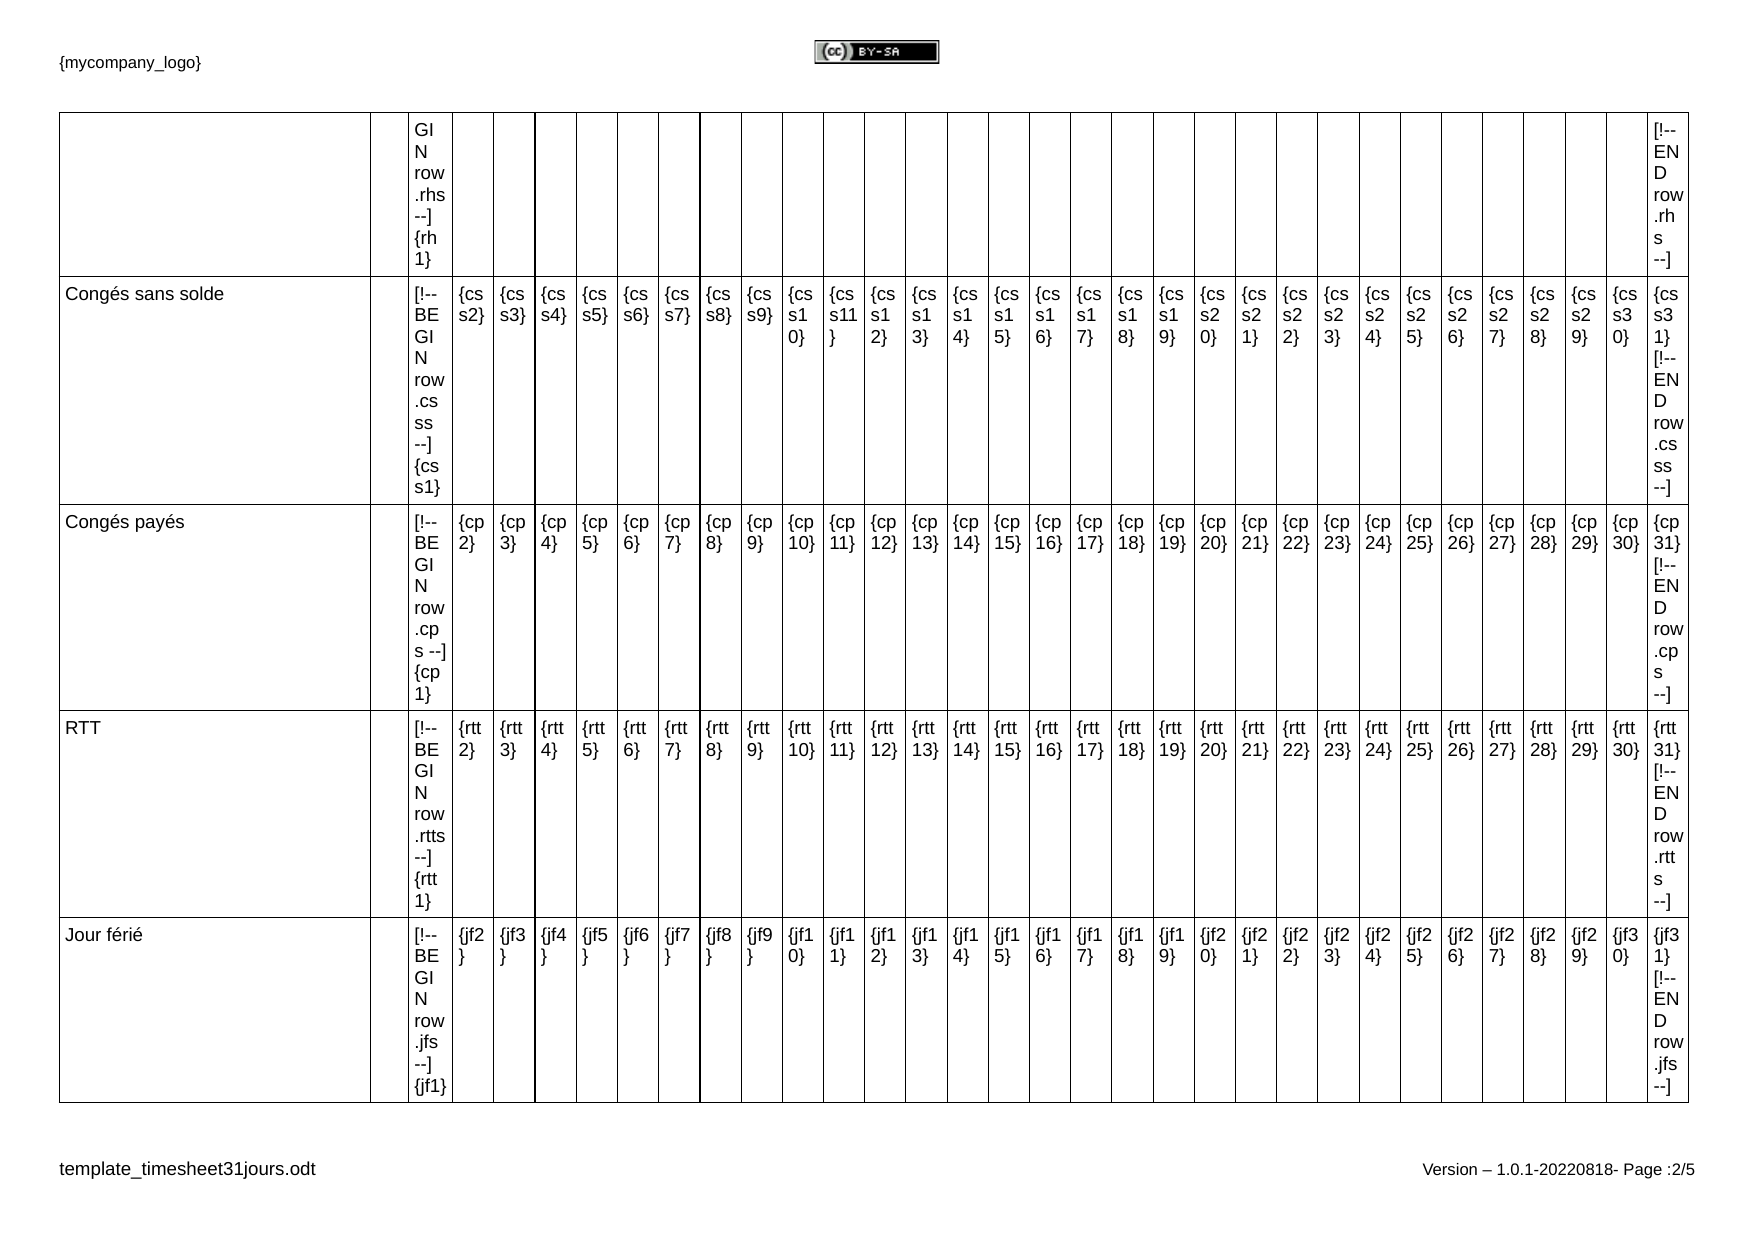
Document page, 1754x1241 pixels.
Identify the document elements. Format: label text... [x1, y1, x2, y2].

table_cell {jf9} [742, 918, 782, 1102]
table_cell {cp31}[!-- END row.cps --] [1648, 505, 1688, 710]
table_cell [618, 113, 658, 276]
table_cell [1030, 113, 1070, 276]
table_cell {jf13} [906, 918, 947, 1102]
table_cell {css4} [536, 277, 576, 504]
table_cell [1071, 113, 1111, 276]
table_cell {cp19} [1154, 505, 1194, 710]
table_cell {jf27} [1483, 918, 1523, 1102]
table_cell {cp20} [1195, 505, 1235, 710]
table_cell {css30} [1607, 277, 1647, 504]
table_cell [1277, 113, 1317, 276]
table_cell {rtt27} [1483, 711, 1523, 917]
table_cell [!-- END row.rhs --] [1648, 113, 1688, 276]
table_cell {css5} [577, 277, 617, 504]
table_cell [701, 113, 741, 276]
table_cell {css28} [1524, 277, 1565, 504]
table_cell {css8} [701, 277, 741, 504]
table_cell {rtt19} [1154, 711, 1194, 917]
table_cell {jf19} [1154, 918, 1194, 1102]
table_cell [1112, 113, 1153, 276]
table_cell {css26} [1442, 277, 1482, 504]
table_cell {rtt24} [1360, 711, 1400, 917]
table_cell {rtt13} [906, 711, 947, 917]
table_cell {jf10} [783, 918, 823, 1102]
table_cell {rtt12} [865, 711, 905, 917]
table_cell {jf21} [1236, 918, 1276, 1102]
table_cell {rtt10} [783, 711, 823, 917]
table_cell [865, 113, 905, 276]
table_cell {rtt9} [742, 711, 782, 917]
table_cell {jf3} [494, 918, 534, 1102]
table_cell [1360, 113, 1400, 276]
table_cell {cp2} [453, 505, 493, 710]
table_cell [453, 113, 493, 276]
table_cell {rtt17} [1071, 711, 1111, 917]
table_cell {jf15} [989, 918, 1029, 1102]
table_cell {cp9} [742, 505, 782, 710]
table_cell {rtt8} [701, 711, 741, 917]
table_cell RTT [60, 711, 370, 917]
table_cell {jf12} [865, 918, 905, 1102]
table_cell {jf6} [618, 918, 658, 1102]
table_cell {rtt31}[!-- END row.rtts --] [1648, 711, 1688, 917]
table_cell {css22} [1277, 277, 1317, 504]
table_cell {rtt3} [494, 711, 534, 917]
table_cell {cp3} [494, 505, 534, 710]
table_cell {rtt14} [948, 711, 988, 917]
table_cell {css9} [742, 277, 782, 504]
table_cell {css7} [659, 277, 699, 504]
table_cell [1566, 113, 1606, 276]
table_cell {css15} [989, 277, 1029, 504]
table_cell {rtt7} [659, 711, 699, 917]
table_cell {css19} [1154, 277, 1194, 504]
table_cell [659, 113, 699, 276]
picture [814, 40, 940, 64]
table_cell {rtt5} [577, 711, 617, 917]
table_cell {rtt29} [1566, 711, 1606, 917]
table_cell {jf31}[!-- END row.jfs --] [1648, 918, 1688, 1102]
table_cell {cp26} [1442, 505, 1482, 710]
table_cell {rtt21} [1236, 711, 1276, 917]
table_cell {jf23} [1318, 918, 1359, 1102]
table_cell [1154, 113, 1194, 276]
table_cell Jour férié [60, 918, 370, 1102]
table_cell {cp7} [659, 505, 699, 710]
table_cell [1442, 113, 1482, 276]
table_cell {jf4} [536, 918, 576, 1102]
table_cell {rtt2} [453, 711, 493, 917]
table_cell {rtt18} [1112, 711, 1153, 917]
table_cell {jf5} [577, 918, 617, 1102]
table_cell [1524, 113, 1565, 276]
table_cell {jf18} [1112, 918, 1153, 1102]
table_cell {cp10} [783, 505, 823, 710]
table_cell {cp4} [536, 505, 576, 710]
table_cell {cp16} [1030, 505, 1070, 710]
table_cell {jf24} [1360, 918, 1400, 1102]
table_cell {css23} [1318, 277, 1359, 504]
table_cell {cp11} [824, 505, 864, 710]
table_cell [!-- BEGIN row.rtts --]{rtt1} [409, 711, 452, 917]
table_cell Congés sans solde [60, 277, 370, 504]
table_cell {css10} [783, 277, 823, 504]
table_cell [948, 113, 988, 276]
table_cell [1483, 113, 1523, 276]
table_cell {cp30} [1607, 505, 1647, 710]
table_cell [989, 113, 1029, 276]
table_cell {rtt15} [989, 711, 1029, 917]
table_cell {jf16} [1030, 918, 1070, 1102]
table_cell {rtt22} [1277, 711, 1317, 917]
table_cell {css12} [865, 277, 905, 504]
table_cell {css6} [618, 277, 658, 504]
table_cell {rtt11} [824, 711, 864, 917]
table_cell [371, 505, 408, 710]
table_cell [1195, 113, 1235, 276]
table_cell {css18} [1112, 277, 1153, 504]
table_cell {css16} [1030, 277, 1070, 504]
table_cell {css3} [494, 277, 534, 504]
table_cell {cp28} [1524, 505, 1565, 710]
table_cell {css21} [1236, 277, 1276, 504]
table_cell {cp18} [1112, 505, 1153, 710]
table_cell {css27} [1483, 277, 1523, 504]
table_cell {jf26} [1442, 918, 1482, 1102]
table_cell {rtt23} [1318, 711, 1359, 917]
table_cell {jf28} [1524, 918, 1565, 1102]
table_cell [1236, 113, 1276, 276]
table_cell [1607, 113, 1647, 276]
table_cell {cp8} [701, 505, 741, 710]
table_cell {jf20} [1195, 918, 1235, 1102]
table_cell [906, 113, 947, 276]
table_cell [371, 277, 408, 504]
table_cell {jf25} [1401, 918, 1441, 1102]
table_cell {rtt6} [618, 711, 658, 917]
table_cell [1401, 113, 1441, 276]
table_cell {cp29} [1566, 505, 1606, 710]
table_cell {css20} [1195, 277, 1235, 504]
table_cell {cp6} [618, 505, 658, 710]
table_cell {cp14} [948, 505, 988, 710]
table_cell {rtt4} [536, 711, 576, 917]
table_cell {rtt30} [1607, 711, 1647, 917]
table_cell {rtt20} [1195, 711, 1235, 917]
table_cell {css24} [1360, 277, 1400, 504]
table_cell {cp13} [906, 505, 947, 710]
table_cell {cp21} [1236, 505, 1276, 710]
table_cell GIN row.rhs --]{rh1} [409, 113, 452, 276]
table_cell {rtt16} [1030, 711, 1070, 917]
table_cell {jf22} [1277, 918, 1317, 1102]
table_cell {css2} [453, 277, 493, 504]
table_cell [742, 113, 782, 276]
table_cell {css29} [1566, 277, 1606, 504]
table_cell [577, 113, 617, 276]
table_cell {jf14} [948, 918, 988, 1102]
table_cell {css31}[!-- END row.csss --] [1648, 277, 1688, 504]
table_cell {rtt28} [1524, 711, 1565, 917]
table_cell [!-- BEGIN row.csss --]{css1} [409, 277, 452, 504]
table_cell {jf7} [659, 918, 699, 1102]
table_cell {cp5} [577, 505, 617, 710]
table_cell [!-- BEGIN row.jfs --]{jf1} [409, 918, 452, 1102]
table_cell {cp27} [1483, 505, 1523, 710]
table_cell {jf30} [1607, 918, 1647, 1102]
table_cell {cp23} [1318, 505, 1359, 710]
table_cell {css11} [824, 277, 864, 504]
table_cell {cp25} [1401, 505, 1441, 710]
table_cell {css25} [1401, 277, 1441, 504]
table_cell {cp15} [989, 505, 1029, 710]
table_cell {css14} [948, 277, 988, 504]
table_cell {jf17} [1071, 918, 1111, 1102]
table_cell {cp12} [865, 505, 905, 710]
table_cell [371, 918, 408, 1102]
table_cell {css13} [906, 277, 947, 504]
table_cell {rtt25} [1401, 711, 1441, 917]
table_cell [371, 113, 408, 276]
table_cell [371, 711, 408, 917]
table_cell {css17} [1071, 277, 1111, 504]
table_cell {jf29} [1566, 918, 1606, 1102]
table_cell {cp22} [1277, 505, 1317, 710]
table_cell {cp24} [1360, 505, 1400, 710]
table_cell [1318, 113, 1359, 276]
table_cell [494, 113, 534, 276]
table_cell {cp17} [1071, 505, 1111, 710]
table_cell [!-- BEGIN row.cps --]{cp1} [409, 505, 452, 710]
table_cell {jf11} [824, 918, 864, 1102]
table_cell [60, 113, 370, 276]
table_cell [824, 113, 864, 276]
table_cell [783, 113, 823, 276]
table_cell Congés payés [60, 505, 370, 710]
table_cell [536, 113, 576, 276]
table_cell {jf8} [701, 918, 741, 1102]
table_cell {jf2} [453, 918, 493, 1102]
table_cell {rtt26} [1442, 711, 1482, 917]
